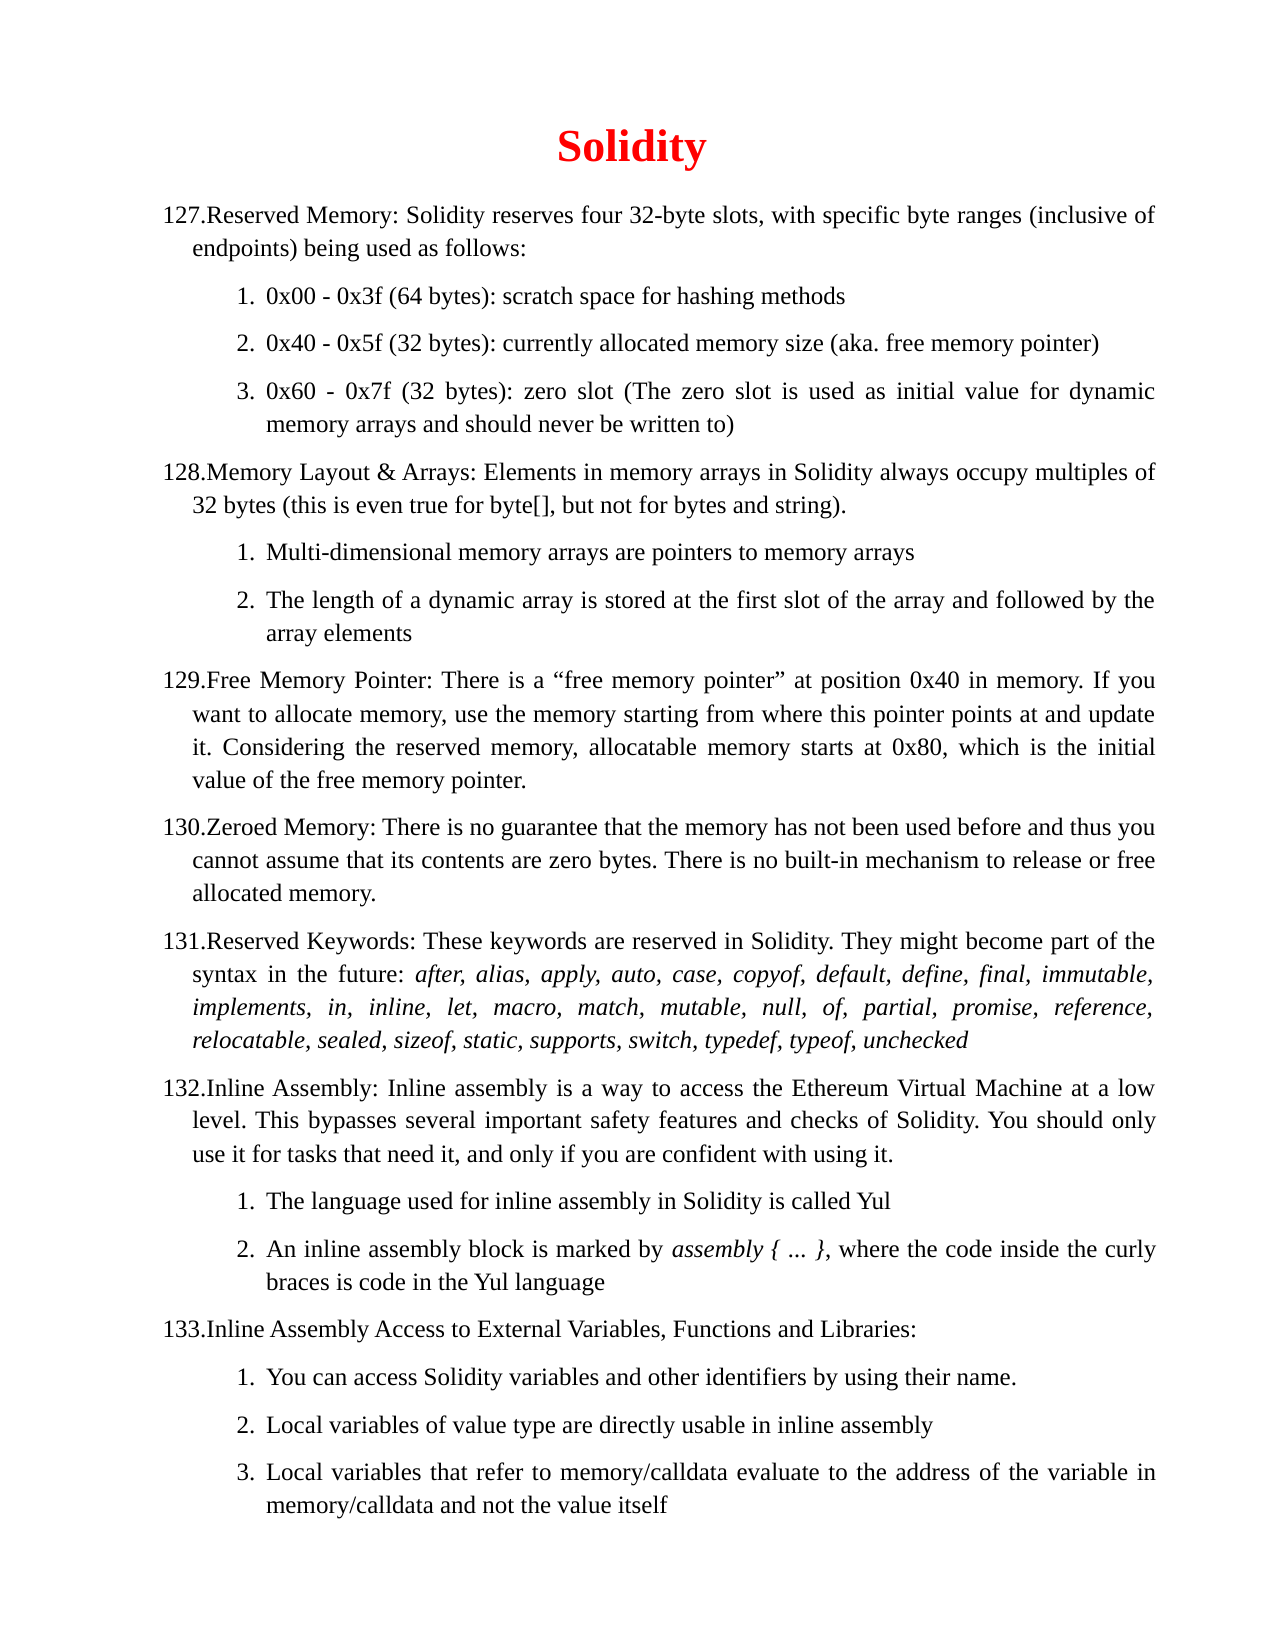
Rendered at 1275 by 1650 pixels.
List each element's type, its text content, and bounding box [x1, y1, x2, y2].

list Local variables of value type are directly usable in inline assembly [236, 1410, 1157, 1438]
list 0x00 - 0x3f (64 bytes): scratch space for hashing methods [236, 281, 1157, 310]
list An inline assembly block is marked by assembly { ... }, where the code inside the curly braces is code in the Yul language [236, 1234, 1157, 1296]
list The length of a dynamic array is stored at the first slot of the array and followed by the array elements [236, 585, 1157, 647]
list Multi-dimensional memory arrays are pointers to memory arrays [236, 537, 1157, 566]
list Reserved Keywords: These keywords are reserved in Solidity. They might become part of the syntax in the future: after, alias, apply, auto, case, copyof, default, define, final, immutable, implements, in, inline, let, macro, match, mutable, null, of, partial, promise, reference, relocatable, sealed, sizeof, static, supports, switch, typedef, typeof, unchecked [162, 926, 1157, 1054]
list Zeroed Memory: There is no guarantee that the memory has not been used before and thus you cannot assume that its contents are zero bytes. There is no built-in mechanism to release or free allocated memory. [162, 812, 1157, 907]
list 0x40 - 0x5f (32 bytes): currently allocated memory size (aka. free memory pointer) [236, 328, 1157, 357]
list Local variables that refer to memory/calldata evaluate to the address of the variable in memory/calldata and not the value itself [236, 1457, 1157, 1519]
list Memory Layout & Arrays: Elements in memory arrays in Solidity always occupy multiples of 32 bytes (this is even true for byte[], but not for bytes and string). [162, 457, 1157, 518]
list Reserved Memory: Solidity reserves four 32-byte slots, with specific byte ranges (inclusive of endpoints) being used as follows: [162, 200, 1157, 262]
list 0x60 - 0x7f (32 bytes): zero slot (The zero slot is used as initial value for dynamic memory arrays and should never be written to) [236, 376, 1157, 438]
list Inline Assembly Access to External Variables, Functions and Libraries: [162, 1314, 1157, 1343]
list You can access Solidity variables and other identifiers by using their name. [236, 1362, 1157, 1391]
list Inline Assembly: Inline assembly is a way to access the Ethereum Virtual Machine at a low level. This bypasses several important safety features and checks of Solidity. You should only use it for tasks that need it, and only if you are confident with using it. [162, 1073, 1157, 1167]
list The language used for inline assembly in Solidity is called Yul [236, 1186, 1157, 1215]
list Free Memory Pointer: There is a “free memory pointer” at position 0x40 in memory. If you want to allocate memory, use the memory starting from where this pointer points at and update it. Considering the reserved memory, allocatable memory starts at 0x80, which is the initial value of the free memory pointer. [162, 666, 1157, 793]
